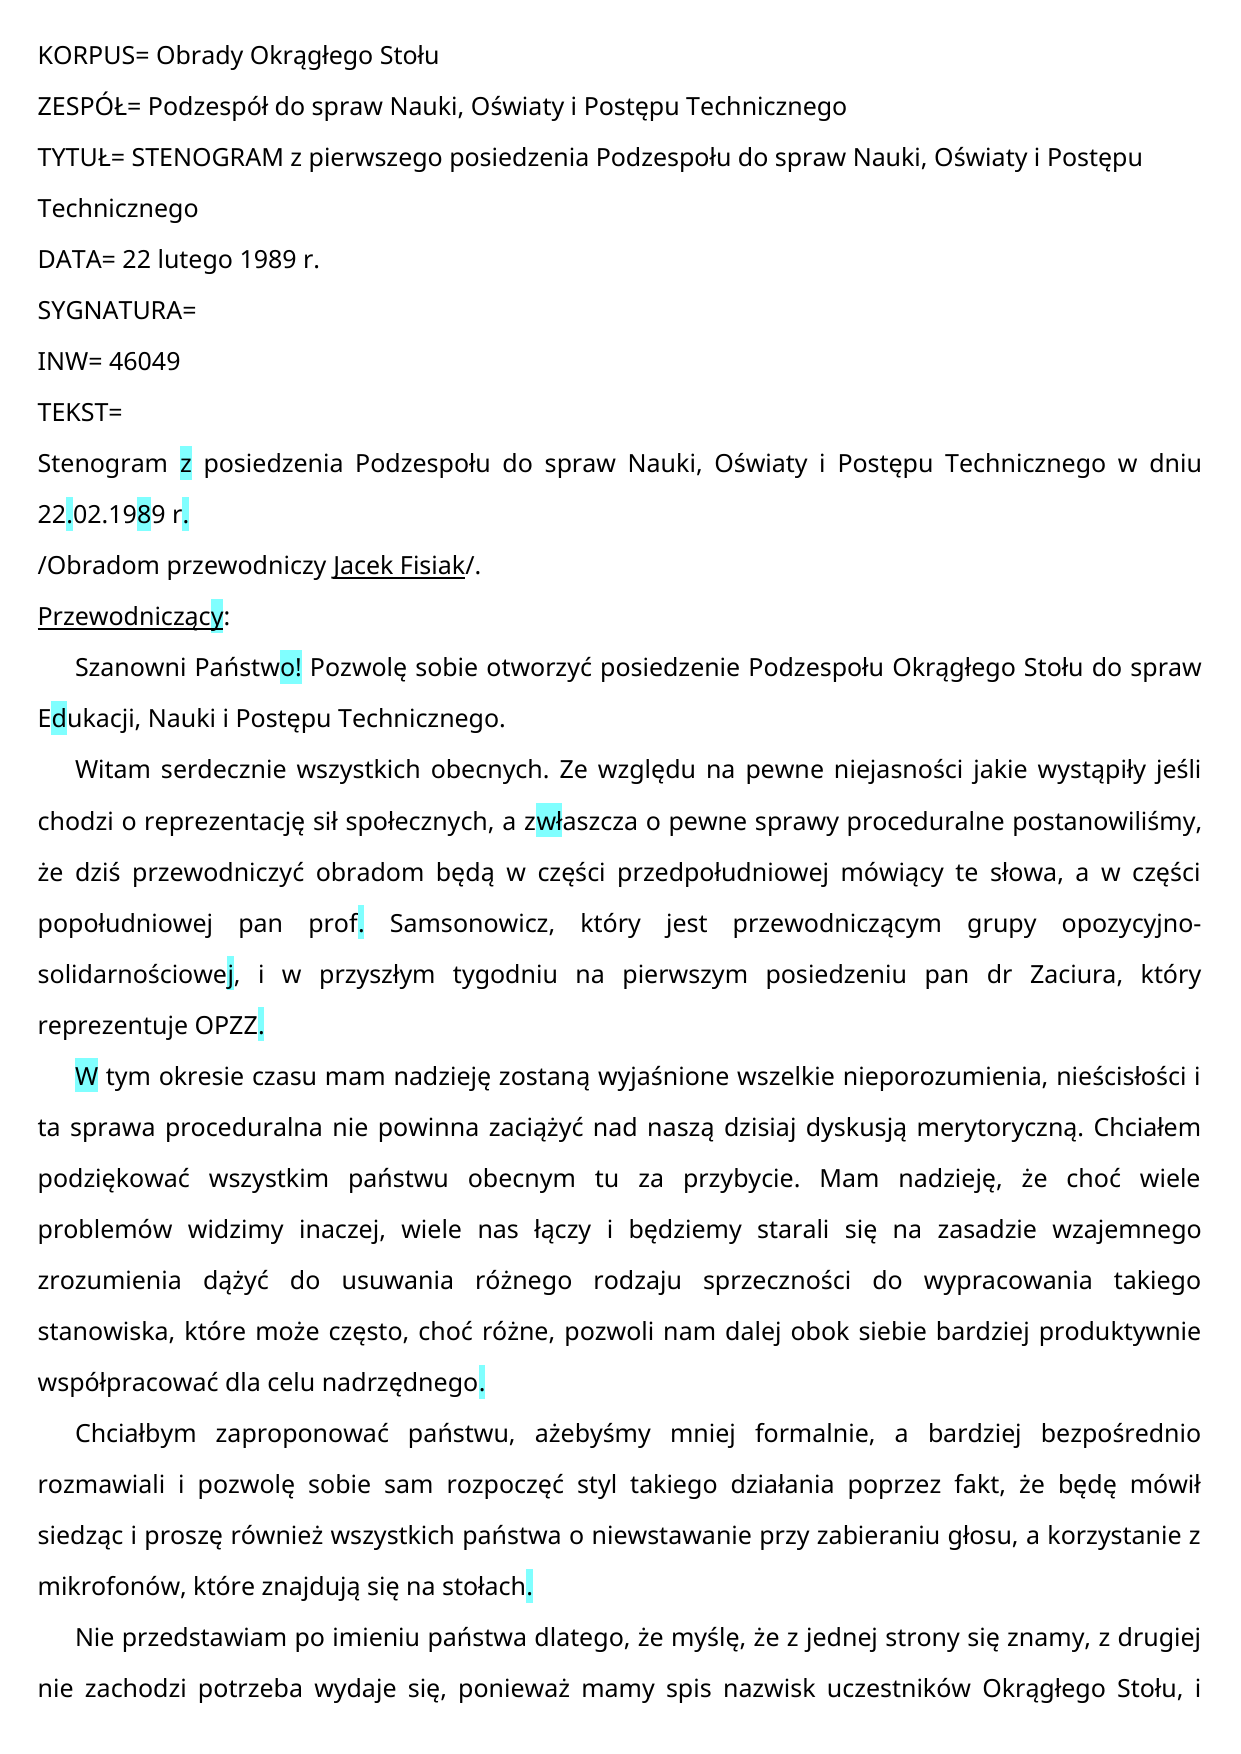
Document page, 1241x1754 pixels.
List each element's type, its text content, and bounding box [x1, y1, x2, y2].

text INW= 46049 [37, 344, 1203, 378]
text Nie przedstawiam po imieniu państwa dlatego, że myślę, że z jednej strony się znamy, z drugiej nie zachodzi potrzeba wydaje się, ponieważ mamy spis nazwisk uczestników Okrągłego Stołu, i [37, 1620, 1203, 1705]
text W tym okresie czasu mam nadzieję zostaną wyjaśnione wszelkie nieporozumienia, nieścisłości i ta sprawa proceduralna nie powinna zaciążyć nad naszą dzisiaj dyskusją merytoryczną. Chciałem podziękować wszystkim państwu obecnym tu za przybycie. Mam nadzieję, że choć wiele problemów widzimy inaczej, wiele nas łączy i będziemy starali się na zasadzie wzajemnego zrozumienia dążyć do usuwania różnego rodzaju sprzeczności do wypracowania takiego stanowiska, które może często, choć różne, pozwoli nam dalej obok siebie bardziej produktywnie współpracować dla celu nadrzędnego. [37, 1058, 1203, 1399]
text TYTUŁ= STENOGRAM z pierwszego posiedzenia Podzespołu do spraw Nauki, Oświaty i Postępu Technicznego [37, 139, 1203, 225]
text Przewodniczący: [37, 599, 1203, 633]
text ZESPÓŁ= Podzespół do spraw Nauki, Oświaty i Postępu Technicznego [37, 88, 1203, 123]
text Chciałbym zaproponować państwu, ażebyśmy mniej formalnie, a bardziej bezpośrednio rozmawiali i pozwolę sobie sam rozpoczęć styl takiego działania poprzez fakt, że będę mówił siedząc i proszę również wszystkich państwa o niewstawanie przy zabieraniu głosu, a korzystanie z mikrofonów, które znajdują się na stołach. [37, 1416, 1203, 1603]
text SYGNATURA= [37, 293, 1203, 327]
text DATA= 22 lutego 1989 r. [37, 242, 1203, 276]
text TEKST= [37, 395, 1203, 429]
text Szanowni Państwo! Pozwolę sobie otworzyć posiedzenie Podzespołu Okrągłego Stołu do spraw Edukacji, Nauki i Postępu Technicznego. [37, 650, 1203, 735]
text KORPUS= Obrady Okrągłego Stołu [37, 37, 1203, 72]
text /Obradom przewodniczy Jacek Fisiak/. [37, 548, 1203, 582]
text Stenogram z posiedzenia Podzespołu do spraw Nauki, Oświaty i Postępu Technicznego w dniu 22.02.1989 r. [37, 446, 1203, 531]
text Witam serdecznie wszystkich obecnych. Ze względu na pewne niejasności jakie wystąpiły jeśli chodzi o reprezentację sił społecznych, a zwłaszcza o pewne sprawy proceduralne postanowiliśmy, że dziś przewodniczyć obradom będą w części przedpołudniowej mówiący te słowa, a w części popołudniowej pan prof. Samsonowicz, który jest przewodniczącym grupy opozycyjno-solidarnościowej, i w przyszłym tygodniu na pierwszym posiedzeniu pan dr Zaciura, który reprezentuje OPZZ. [37, 752, 1203, 1041]
